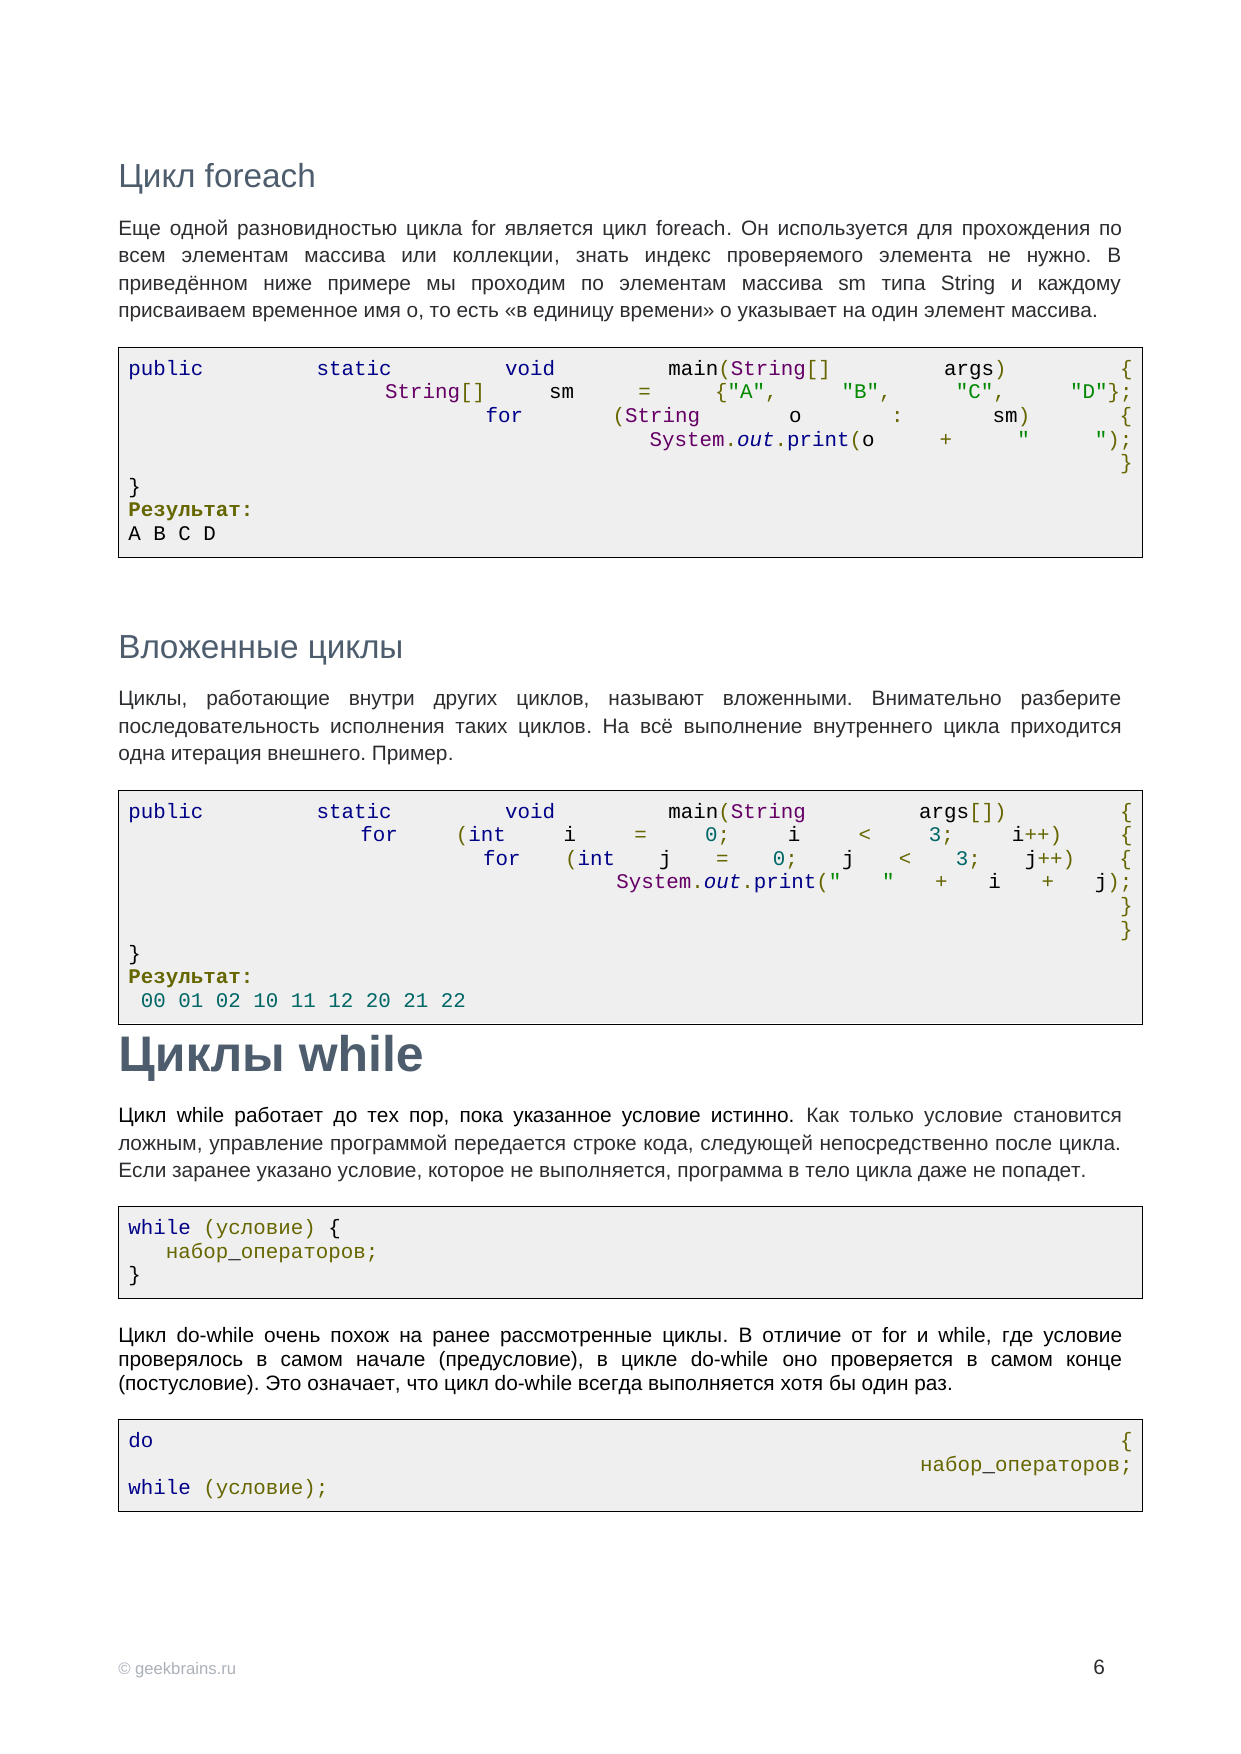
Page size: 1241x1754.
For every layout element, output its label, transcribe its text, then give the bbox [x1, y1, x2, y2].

subtitle Циклы while [118, 1025, 1122, 1082]
table_header public static void main(String[] args) { String[] sm = {"A", "B", "C", "D"}; for (String o : sm) { System.out.print(o + " "); } } Результат: A B C D [119, 348, 1142, 557]
text Еще одной разновидностью цикла for является цикл foreach. Он используется для прохождения по всем элементам массива или коллекции, знать индекс проверяемого элемента не нужно. В приведённом ниже примере мы проходим по элементам массива sm типа String и каждому присваиваем временное имя o, то есть «в единицу времени» o указывает на один элемент массива. [118, 216, 1122, 322]
text Цикл while работает до тех пор, пока указанное условие истинно. Как только условие становится ложным, управление программой передается строке кода, следующей непосредственно после цикла. Если заранее указано условие, которое не выполняется, программа в тело цикла даже не попадет. [118, 1103, 1122, 1182]
table_header while (условие) { набор_операторов; } [119, 1207, 1142, 1298]
subtitle Цикл foreach [118, 156, 1122, 195]
text Цикл do-while очень похож на ранее рассмотренные циклы. В отличие от for и while, где условие проверялось в самом начале (предусловие), в цикле do-while оно проверяется в самом конце (постусловие). Это означает, что цикл do-while всегда выполняется хотя бы один раз. [118, 1323, 1122, 1395]
table_header do { набор_операторов; while (условие); [119, 1420, 1142, 1511]
text Циклы, работающие внутри других циклов, называют вложенными. Внимательно разберите последовательность исполнения таких циклов. На всё выполнение внутреннего цикла приходится одна итерация внешнего. Пример. [118, 686, 1122, 765]
table_header public static void main(String args[]) { for (int i = 0; i < 3; i++) { for (int j = 0; j < 3; j++) { System.out.print(" " + i + j); } } } Результат: 00 01 02 10 11 12 20 21 22 [119, 791, 1142, 1023]
subtitle Вложенные циклы [118, 627, 1122, 665]
